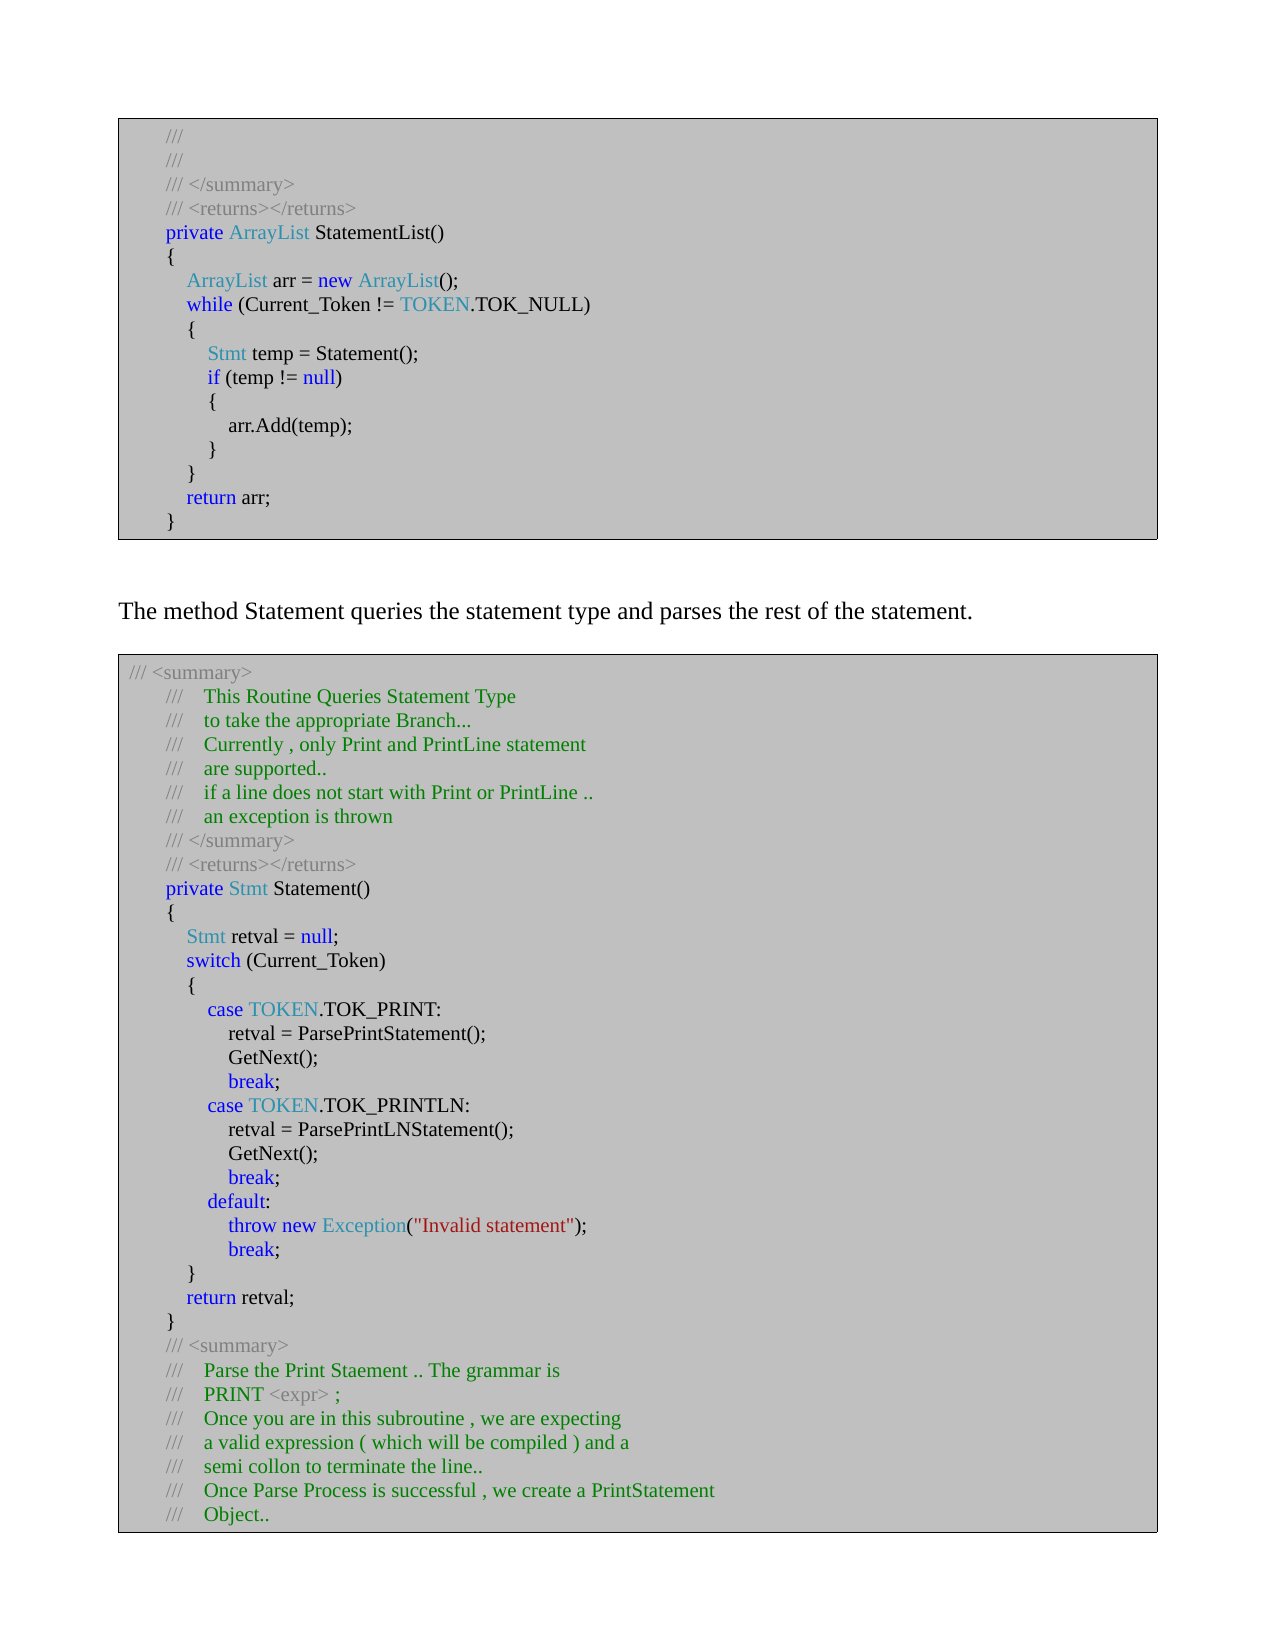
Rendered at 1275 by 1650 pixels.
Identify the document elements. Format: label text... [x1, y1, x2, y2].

table_header /// <summary> /// This Routine Queries Statement Type /// to take the appropriate Branch... /// Currently , only Print and PrintLine statement /// are supported.. /// if a line does not start with Print or PrintLine .. /// an exception is thrown /// </summary> /// <returns></returns> private Stmt Statement() { Stmt retval = null; switch (Current_Token) { case TOKEN.TOK_PRINT: retval = ParsePrintStatement(); GetNext(); break; case TOKEN.TOK_PRINTLN: retval = ParsePrintLNStatement(); GetNext(); break; default: throw new Exception("Invalid statement"); break; } return retval; } /// <summary> /// Parse the Print Staement .. The grammar is /// PRINT <expr> ; /// Once you are in this subroutine , we are expecting /// a valid expression ( which will be compiled ) and a /// semi collon to terminate the line.. /// Once Parse Process is successful , we create a PrintStatement /// Object.. [119, 655, 1157, 1532]
text The method Statement queries the statement type and parses the rest of the statement. [118, 596, 1157, 625]
table_header /// /// /// </summary> /// <returns></returns> private ArrayList StatementList() { ArrayList arr = new ArrayList(); while (Current_Token != TOKEN.TOK_NULL) { Stmt temp = Statement(); if (temp != null) { arr.Add(temp); } } return arr; } [119, 119, 1157, 539]
